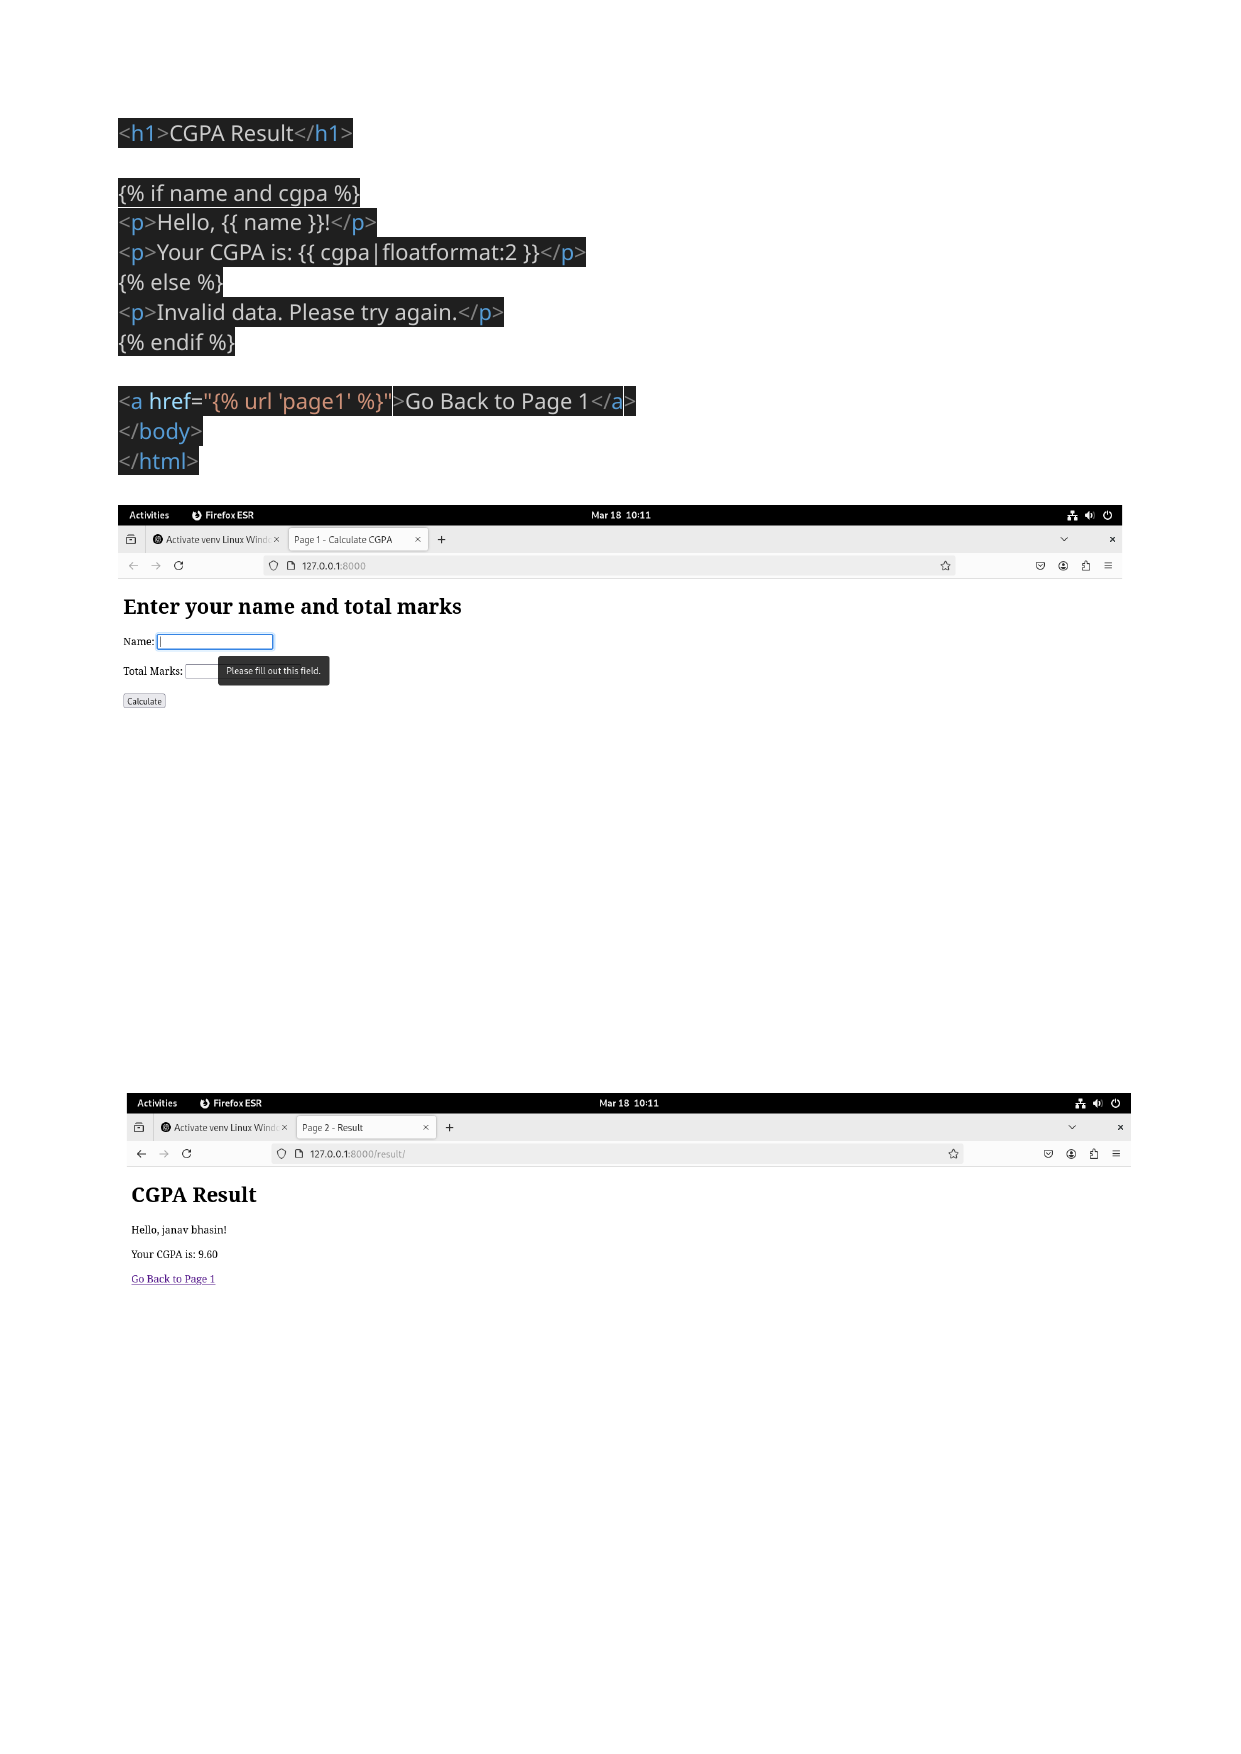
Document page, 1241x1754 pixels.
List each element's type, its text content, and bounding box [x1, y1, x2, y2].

text {% endif %} [118, 327, 1122, 356]
text <a href="{% url 'page1' %}">Go Back to Page 1</a> [118, 386, 1122, 416]
picture [126, 1093, 1131, 1659]
picture [118, 505, 1123, 1070]
text <h1>CGPA Result</h1> [118, 118, 1122, 148]
text <p>Your CGPA is: {{ cgpa|floatformat:2 }}</p> [118, 237, 1122, 267]
text <p>Hello, {{ name }}!</p> [118, 207, 1122, 237]
text {% if name and cgpa %} [118, 178, 1122, 207]
text {% else %} [118, 267, 1122, 297]
text </html> [118, 446, 1122, 475]
text <p>Invalid data. Please try again.</p> [118, 297, 1122, 327]
text </body> [118, 416, 1122, 446]
